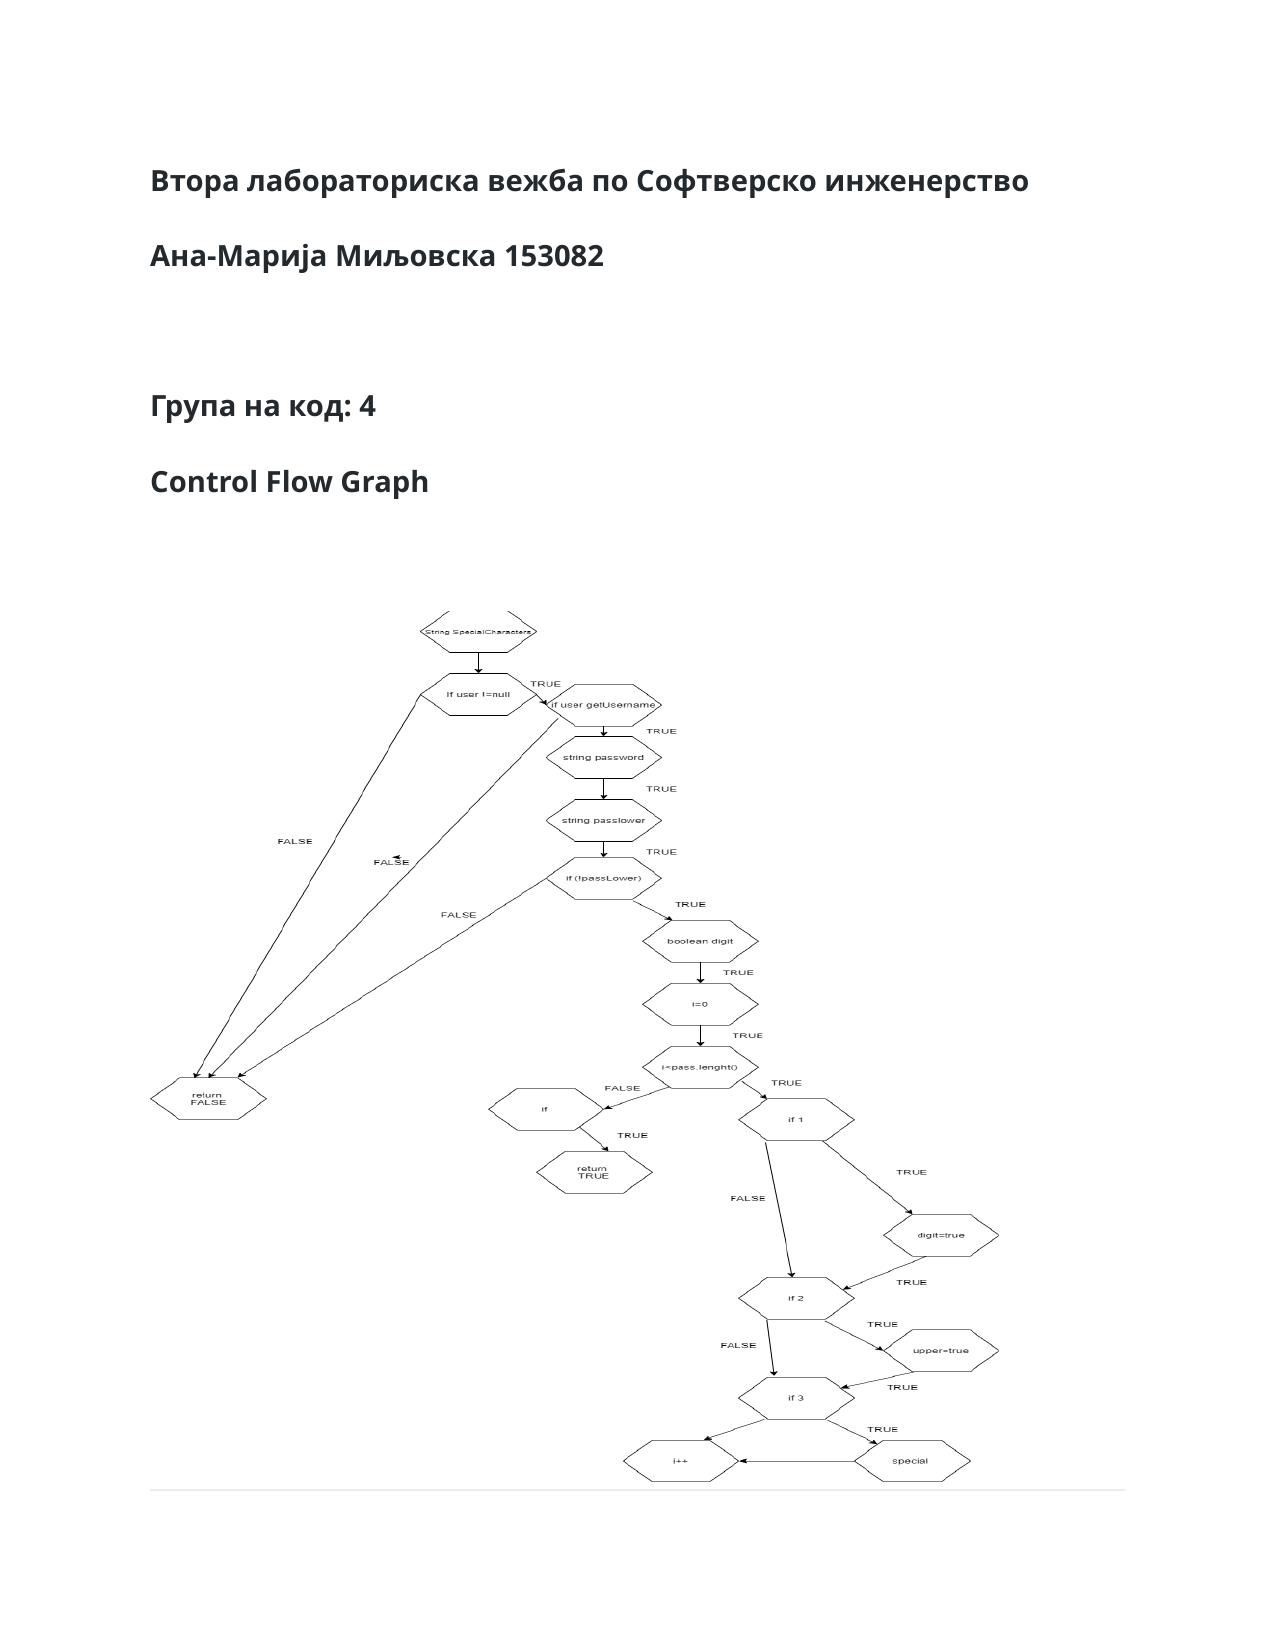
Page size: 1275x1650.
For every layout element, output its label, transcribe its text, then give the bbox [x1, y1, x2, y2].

subtitle Control Flow Graph [150, 461, 1125, 501]
subtitle Втора лабораториска вежба по Софтверско инженерство [150, 160, 1125, 200]
subtitle Ана-Марија Миљовска 153082 [150, 236, 1125, 275]
subtitle Група на код: 4 [150, 386, 1125, 425]
